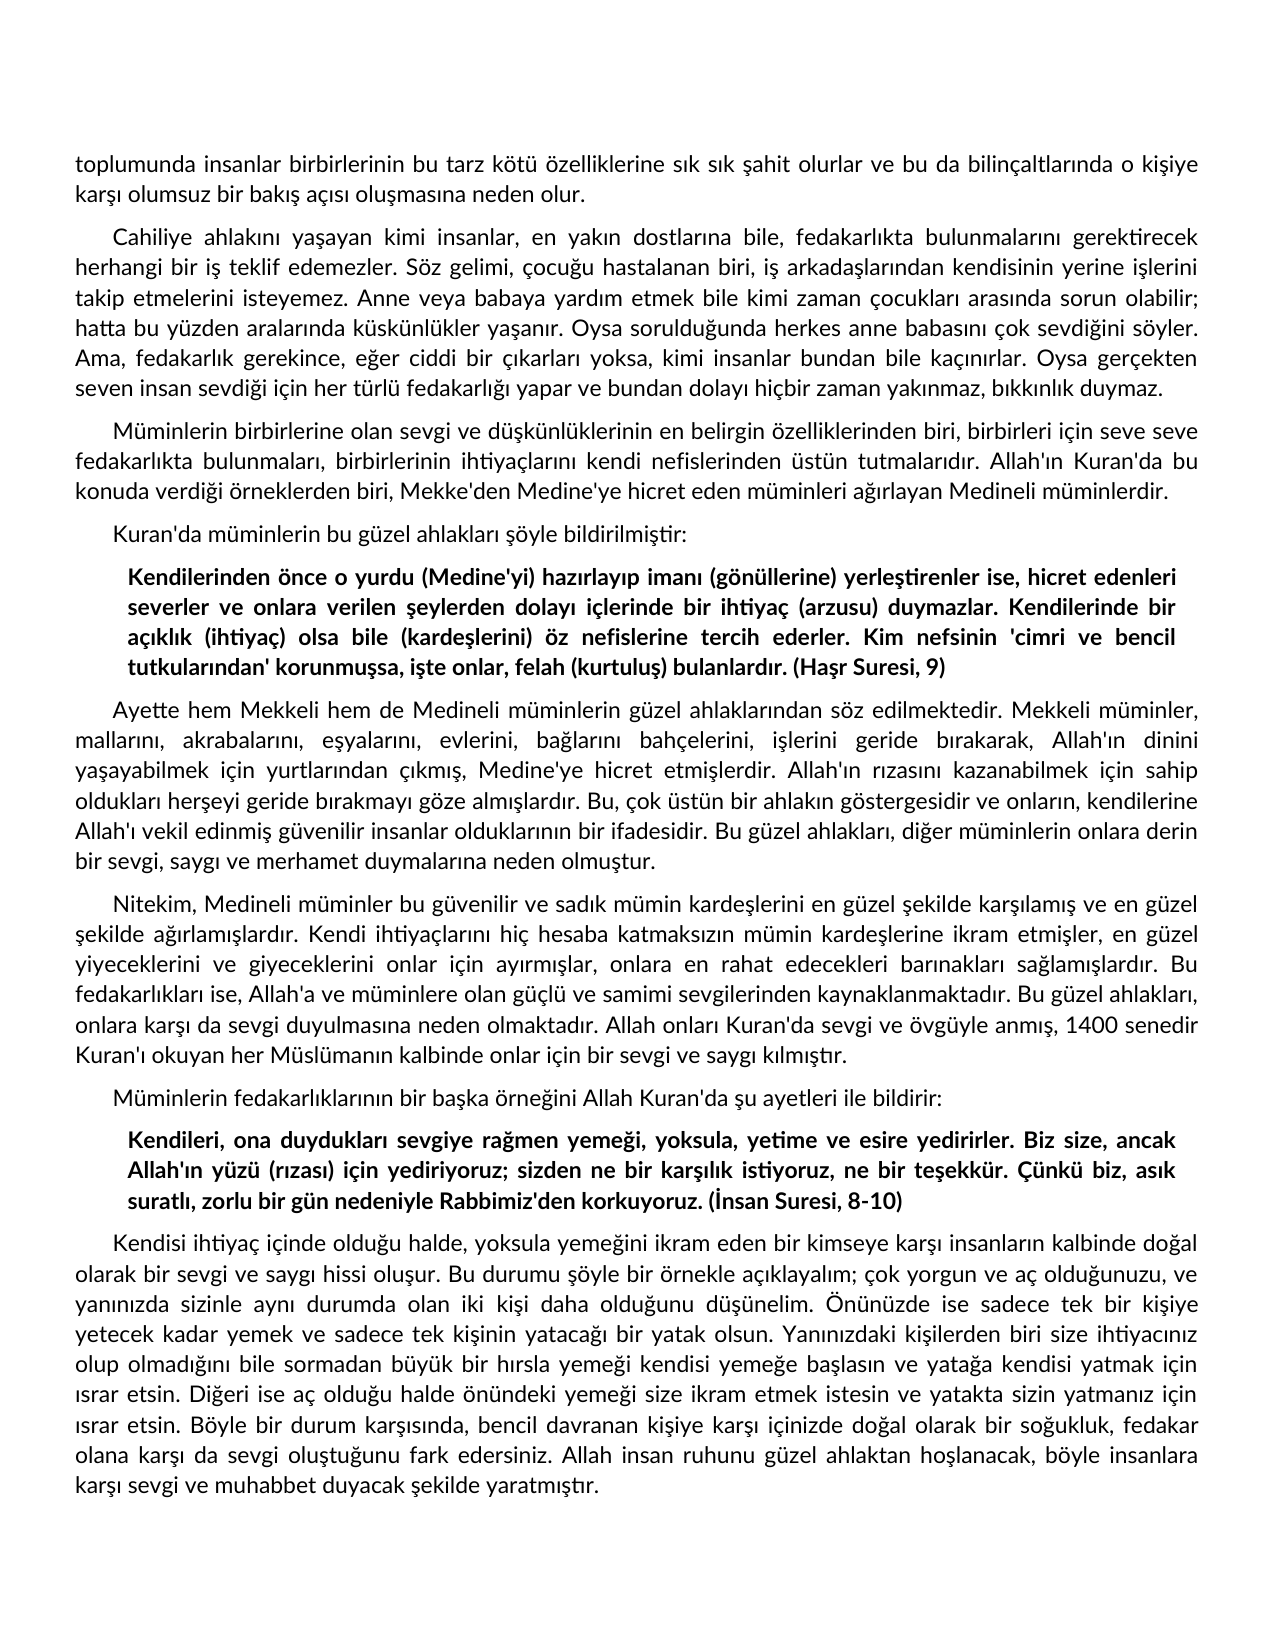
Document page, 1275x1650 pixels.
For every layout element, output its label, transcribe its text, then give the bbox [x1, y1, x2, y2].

text Müminlerin fedakarlıklarının bir başka örneğini Allah Kuran'da şu ayetleri ile bildirir: [75, 1083, 1200, 1111]
text Kuran'da müminlerin bu güzel ahlakları şöyle bildirilmiştir: [75, 520, 1200, 547]
text toplumunda insanlar birbirlerinin bu tarz kötü özelliklerine sık sık şahit olurlar ve bu da bilinçaltlarında o kişiye karşı olumsuz bir bakış açısı oluşmasına neden olur. [75, 150, 1200, 208]
text Müminlerin birbirlerine olan sevgi ve düşkünlüklerinin en belirgin özelliklerinden biri, birbirleri için seve seve fedakarlıkta bulunmaları, birbirlerinin ihtiyaçlarını kendi nefislerinden üstün tutmalarıdır. Allah'ın Kuran'da bu konuda verdiği örneklerden biri, Mekke'den Medine'ye hicret eden müminleri ağırlayan Medineli müminlerdir. [75, 417, 1200, 504]
text Cahiliye ahlakını yaşayan kimi insanlar, en yakın dostlarına bile, fedakarlıkta bulunmalarını gerektirecek herhangi bir iş teklif edemezler. Söz gelimi, çocuğu hastalanan biri, iş arkadaşlarından kendisinin yerine işlerini takip etmelerini isteyemez. Anne veya babaya yardım etmek bile kimi zaman çocukları arasında sorun olabilir; hatta bu yüzden aralarında küskünlükler yaşanır. Oysa sorulduğunda herkes anne babasını çok sevdiğini söyler. Ama, fedakarlık gerekince, eğer ciddi bir çıkarları yoksa, kimi insanlar bundan bile kaçınırlar. Oysa gerçekten seven insan sevdiği için her türlü fedakarlığı yapar ve bundan dolayı hiçbir zaman yakınmaz, bıkkınlık duymaz. [75, 223, 1200, 401]
text Nitekim, Medineli müminler bu güvenilir ve sadık mümin kardeşlerini en güzel şekilde karşılamış ve en güzel şekilde ağırlamışlardır. Kendi ihtiyaçlarını hiç hesaba katmaksızın mümin kardeşlerine ikram etmişler, en güzel yiyeceklerini ve giyeceklerini onlar için ayırmışlar, onlara en rahat edecekleri barınakları sağlamışlardır. Bu fedakarlıkları ise, Allah'a ve müminlere olan güçlü ve samimi sevgilerinden kaynaklanmaktadır. Bu güzel ahlakları, onlara karşı da sevgi duyulmasına neden olmaktadır. Allah onları Kuran'da sevgi ve övgüyle anmış, 1400 senedir Kuran'ı okuyan her Müslümanın kalbinde onlar için bir sevgi ve saygı kılmıştır. [75, 889, 1200, 1068]
text Kendileri, ona duydukları sevgiye rağmen yemeği, yoksula, yetime ve esire yedirirler. Biz size, ancak Allah'ın yüzü (rızası) için yediriyoruz; sizden ne bir karşılık istiyoruz, ne bir teşekkür. Çünkü biz, asık suratlı, zorlu bir gün nedeniyle Rabbimiz'den korkuyoruz. (İnsan Suresi, 8-10) [127, 1126, 1177, 1214]
text Ayette hem Mekkeli hem de Medineli müminlerin güzel ahlaklarından söz edilmektedir. Mekkeli müminler, mallarını, akrabalarını, eşyalarını, evlerini, bağlarını bahçelerini, işlerini geride bırakarak, Allah'ın dinini yaşayabilmek için yurtlarından çıkmış, Medine'ye hicret etmişlerdir. Allah'ın rızasını kazanabilmek için sahip oldukları herşeyi geride bırakmayı göze almışlardır. Bu, çok üstün bir ahlakın göstergesidir ve onların, kendilerine Allah'ı vekil edinmiş güvenilir insanlar olduklarının bir ifadesidir. Bu güzel ahlakları, diğer müminlerin onlara derin bir sevgi, saygı ve merhamet duymalarına neden olmuştur. [75, 696, 1200, 874]
text Kendisi ihtiyaç içinde olduğu halde, yoksula yemeğini ikram eden bir kimseye karşı insanların kalbinde doğal olarak bir sevgi ve saygı hissi oluşur. Bu durumu şöyle bir örnekle açıklayalım; çok yorgun ve aç olduğunuzu, ve yanınızda sizinle aynı durumda olan iki kişi daha olduğunu düşünelim. Önünüzde ise sadece tek bir kişiye yetecek kadar yemek ve sadece tek kişinin yatacağı bir yatak olsun. Yanınızdaki kişilerden biri size ihtiyacınız olup olmadığını bile sormadan büyük bir hırsla yemeği kendisi yemeğe başlasın ve yatağa kendisi yatmak için ısrar etsin. Diğeri ise aç olduğu halde önündeki yemeği size ikram etmek istesin ve yatakta sizin yatmanız için ısrar etsin. Böyle bir durum karşısında, bencil davranan kişiye karşı içinizde doğal olarak bir soğukluk, fedakar olana karşı da sevgi oluştuğunu fark edersiniz. Allah insan ruhunu güzel ahlaktan hoşlanacak, böyle insanlara karşı sevgi ve muhabbet duyacak şekilde yaratmıştır. [75, 1229, 1200, 1498]
text Kendilerinden önce o yurdu (Medine'yi) hazırlayıp imanı (gönüllerine) yerleştirenler ise, hicret edenleri severler ve onlara verilen şeylerden dolayı içlerinde bir ihtiyaç (arzusu) duymazlar. Kendilerinde bir açıklık (ihtiyaç) olsa bile (kardeşlerini) öz nefislerine tercih ederler. Kim nefsinin 'cimri ve bencil tutkularından' korunmuşsa, işte onlar, felah (kurtuluş) bulanlardır. (Haşr Suresi, 9) [127, 562, 1177, 681]
